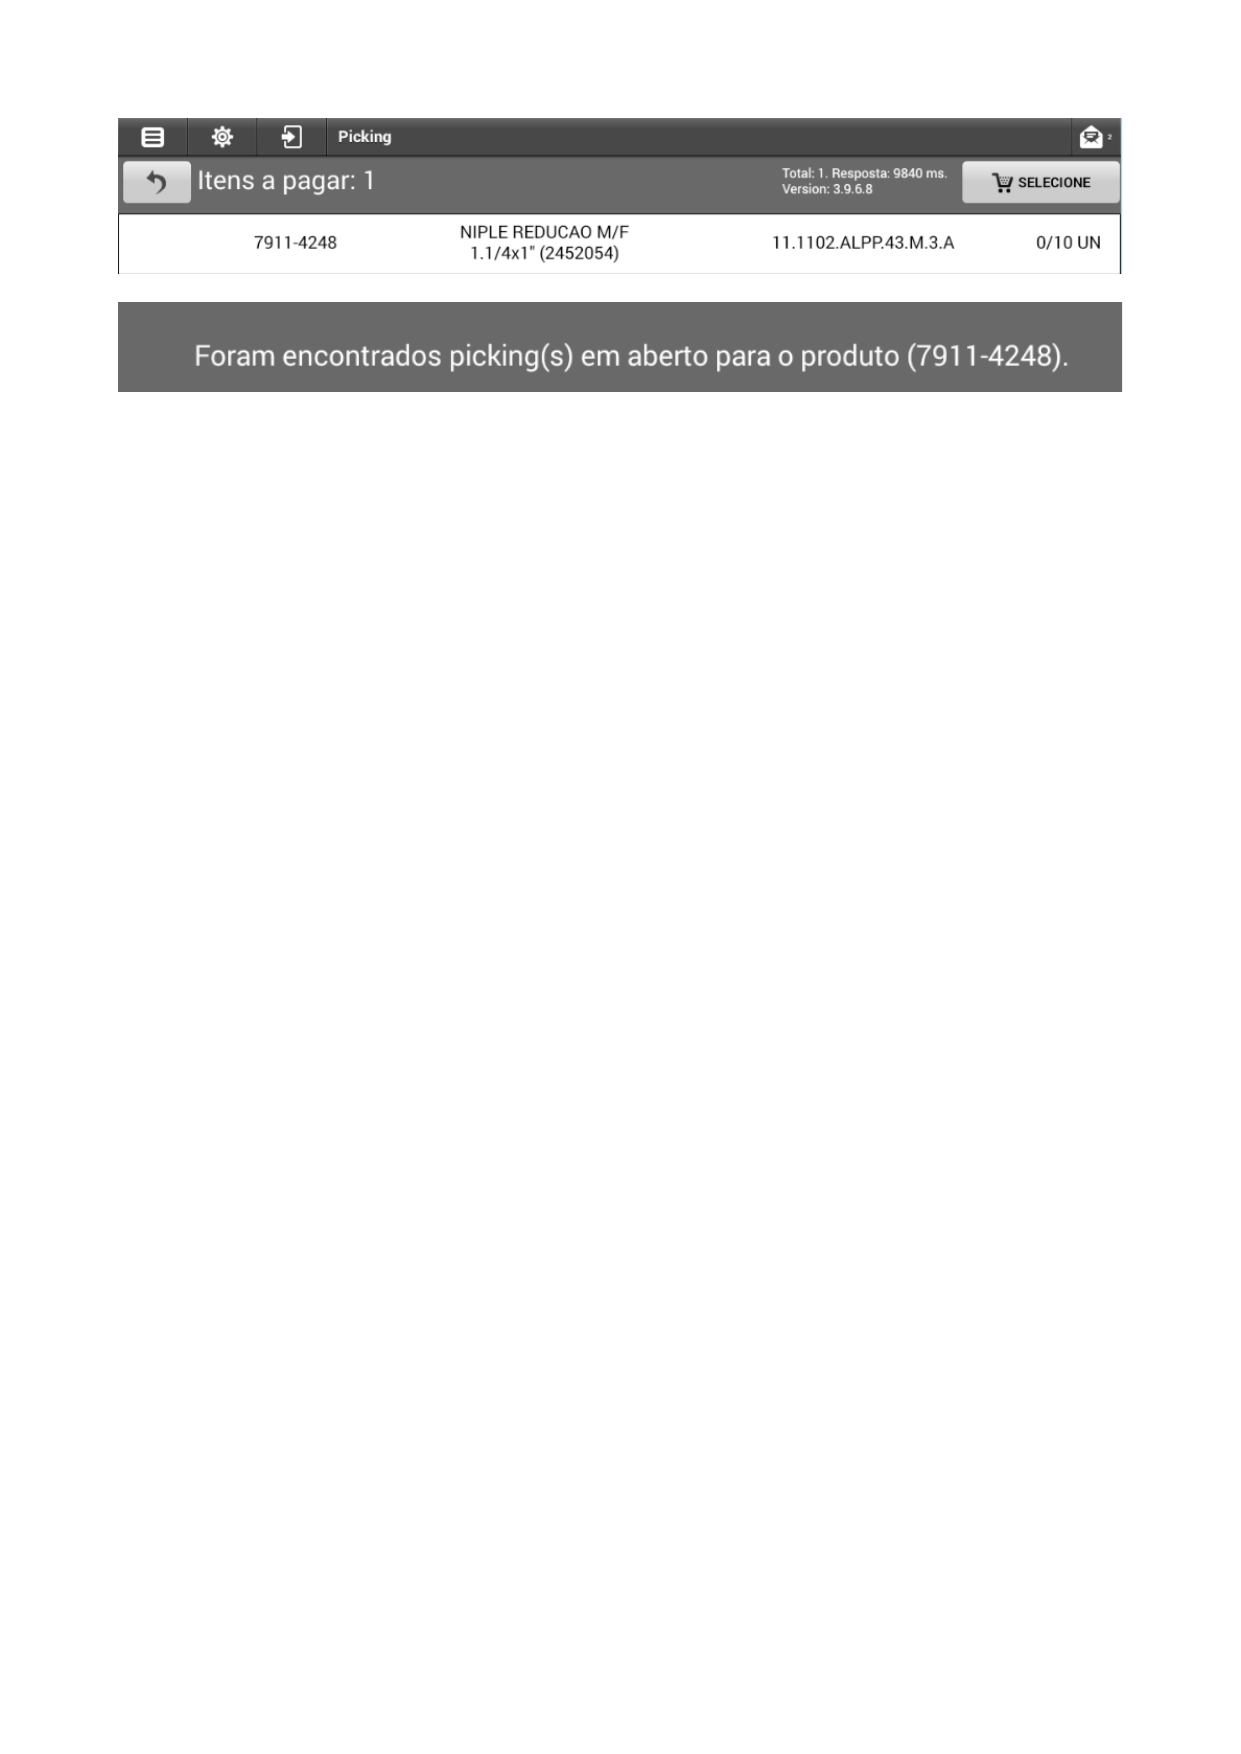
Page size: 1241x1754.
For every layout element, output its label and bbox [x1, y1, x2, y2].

picture [118, 302, 1123, 392]
picture [118, 118, 1123, 274]
